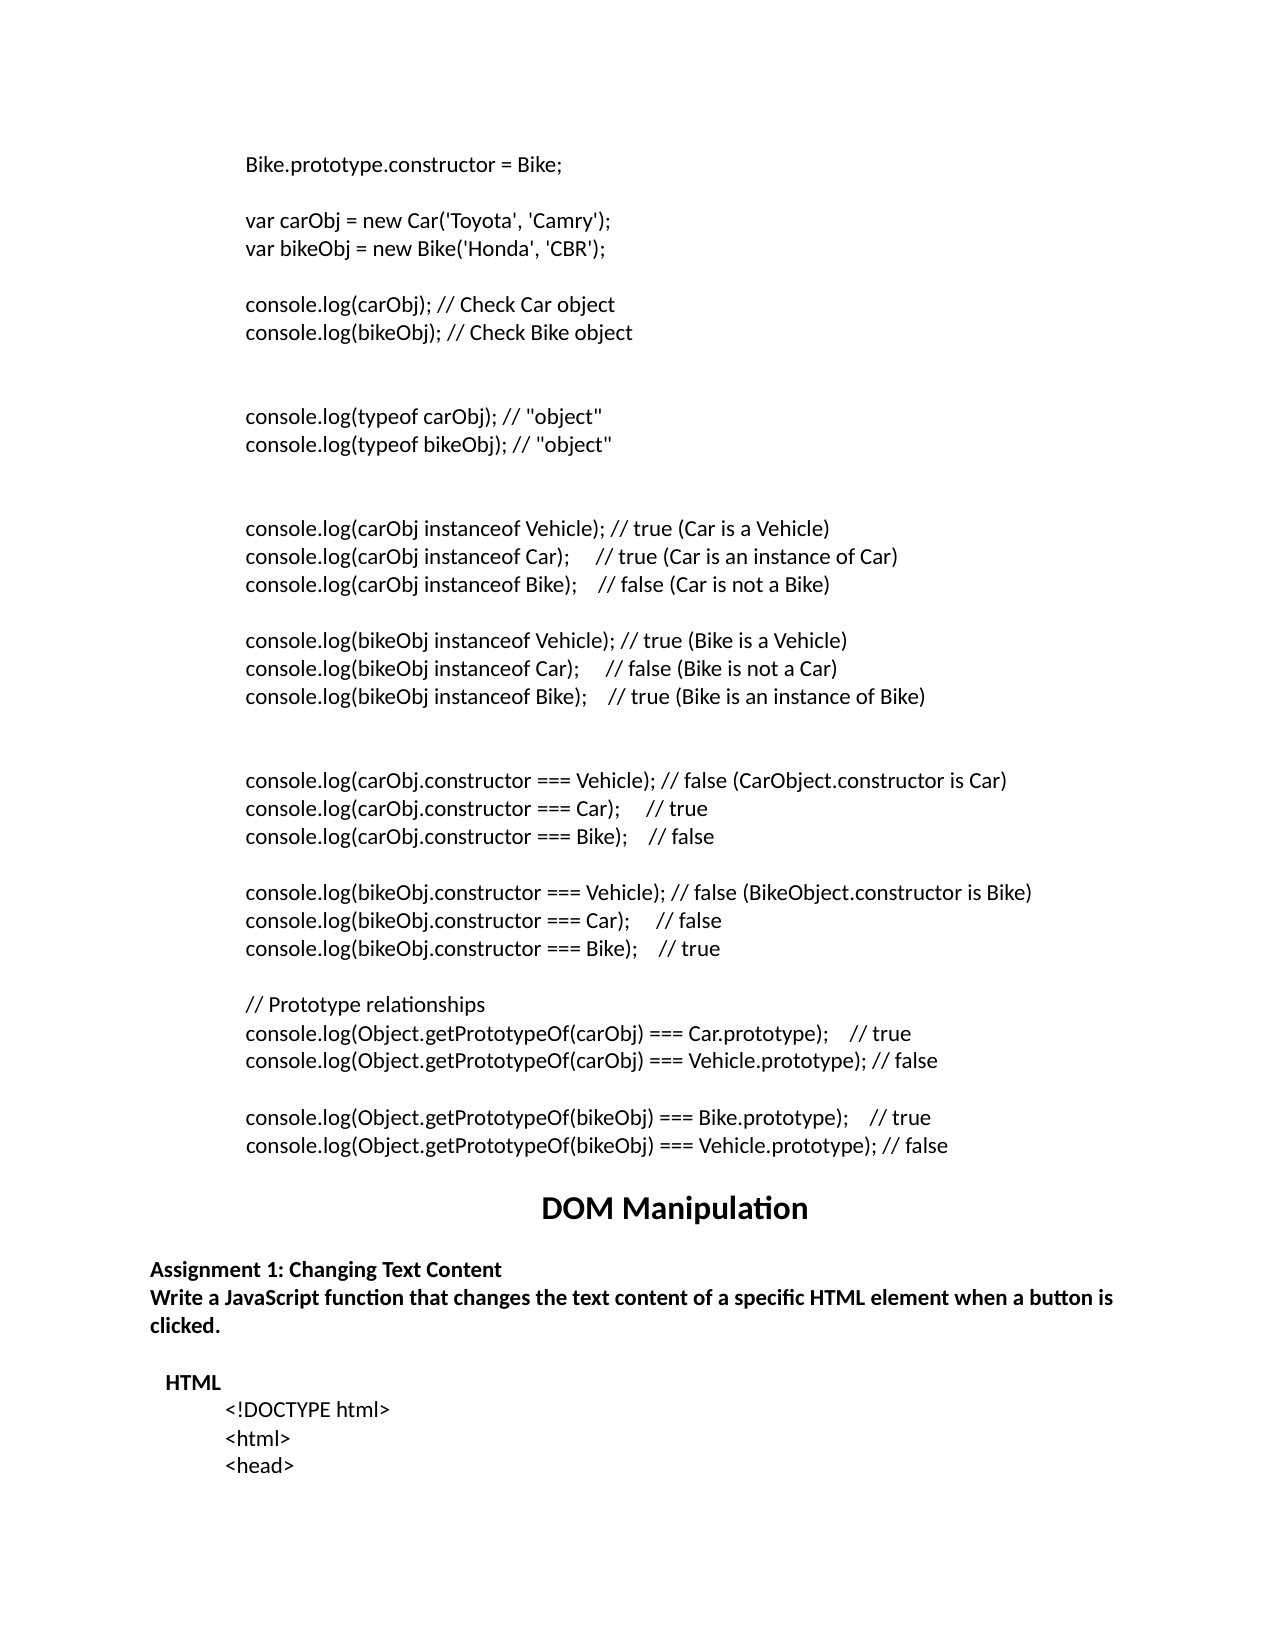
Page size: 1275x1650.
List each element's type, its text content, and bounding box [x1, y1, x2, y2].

list console.log(bikeObj instanceof Car); // false (Bike is not a Car) [225, 654, 1125, 682]
list console.log(carObj.constructor === Bike); // false [225, 822, 1125, 851]
list console.log(Object.getPrototypeOf(bikeObj) === Bike.prototype); // true [225, 1103, 1125, 1131]
text Assignment 1: Changing Text Content [150, 1256, 1125, 1283]
text <html> [225, 1424, 1125, 1452]
list console.log(carObj instanceof Car); // true (Car is an instance of Car) [225, 542, 1125, 570]
list console.log(bikeObj.constructor === Bike); // true [225, 934, 1125, 963]
list console.log(Object.getPrototypeOf(bikeObj) === Vehicle.prototype); // false [225, 1131, 1125, 1159]
list console.log(carObj.constructor === Vehicle); // false (CarObject.constructor is Car) [225, 766, 1125, 794]
list console.log(Object.getPrototypeOf(carObj) === Vehicle.prototype); // false [225, 1047, 1125, 1075]
list console.log(Object.getPrototypeOf(carObj) === Car.prototype); // true [225, 1019, 1125, 1047]
text <!DOCTYPE html> [225, 1396, 1125, 1424]
list console.log(carObj instanceof Bike); // false (Car is not a Bike) [225, 570, 1125, 598]
list console.log(bikeObj.constructor === Vehicle); // false (BikeObject.constructor is Bike) [225, 878, 1125, 907]
text <head> [225, 1452, 1125, 1480]
list var carObj = new Car('Toyota', 'Camry'); [225, 206, 1125, 234]
list console.log(carObj.constructor === Car); // true [225, 794, 1125, 822]
list console.log(typeof carObj); // "object" [225, 402, 1125, 430]
list console.log(typeof bikeObj); // "object" [225, 430, 1125, 458]
list Bike.prototype.constructor = Bike; [225, 150, 1125, 178]
list console.log(carObj); // Check Car object [225, 290, 1125, 318]
list console.log(bikeObj instanceof Vehicle); // true (Bike is a Vehicle) [225, 626, 1125, 654]
list console.log(carObj instanceof Vehicle); // true (Car is a Vehicle) [225, 514, 1125, 542]
list console.log(bikeObj); // Check Bike object [225, 318, 1125, 346]
list console.log(bikeObj.constructor === Car); // false [225, 907, 1125, 934]
text Write a JavaScript function that changes the text content of a specific HTML element when a button is clicked. [150, 1283, 1125, 1339]
list DOM Manipulation [225, 1187, 1125, 1227]
text HTML [150, 1368, 1125, 1396]
list // Prototype relationships [225, 991, 1125, 1019]
list var bikeObj = new Bike('Honda', 'CBR'); [225, 234, 1125, 262]
list console.log(bikeObj instanceof Bike); // true (Bike is an instance of Bike) [225, 682, 1125, 710]
